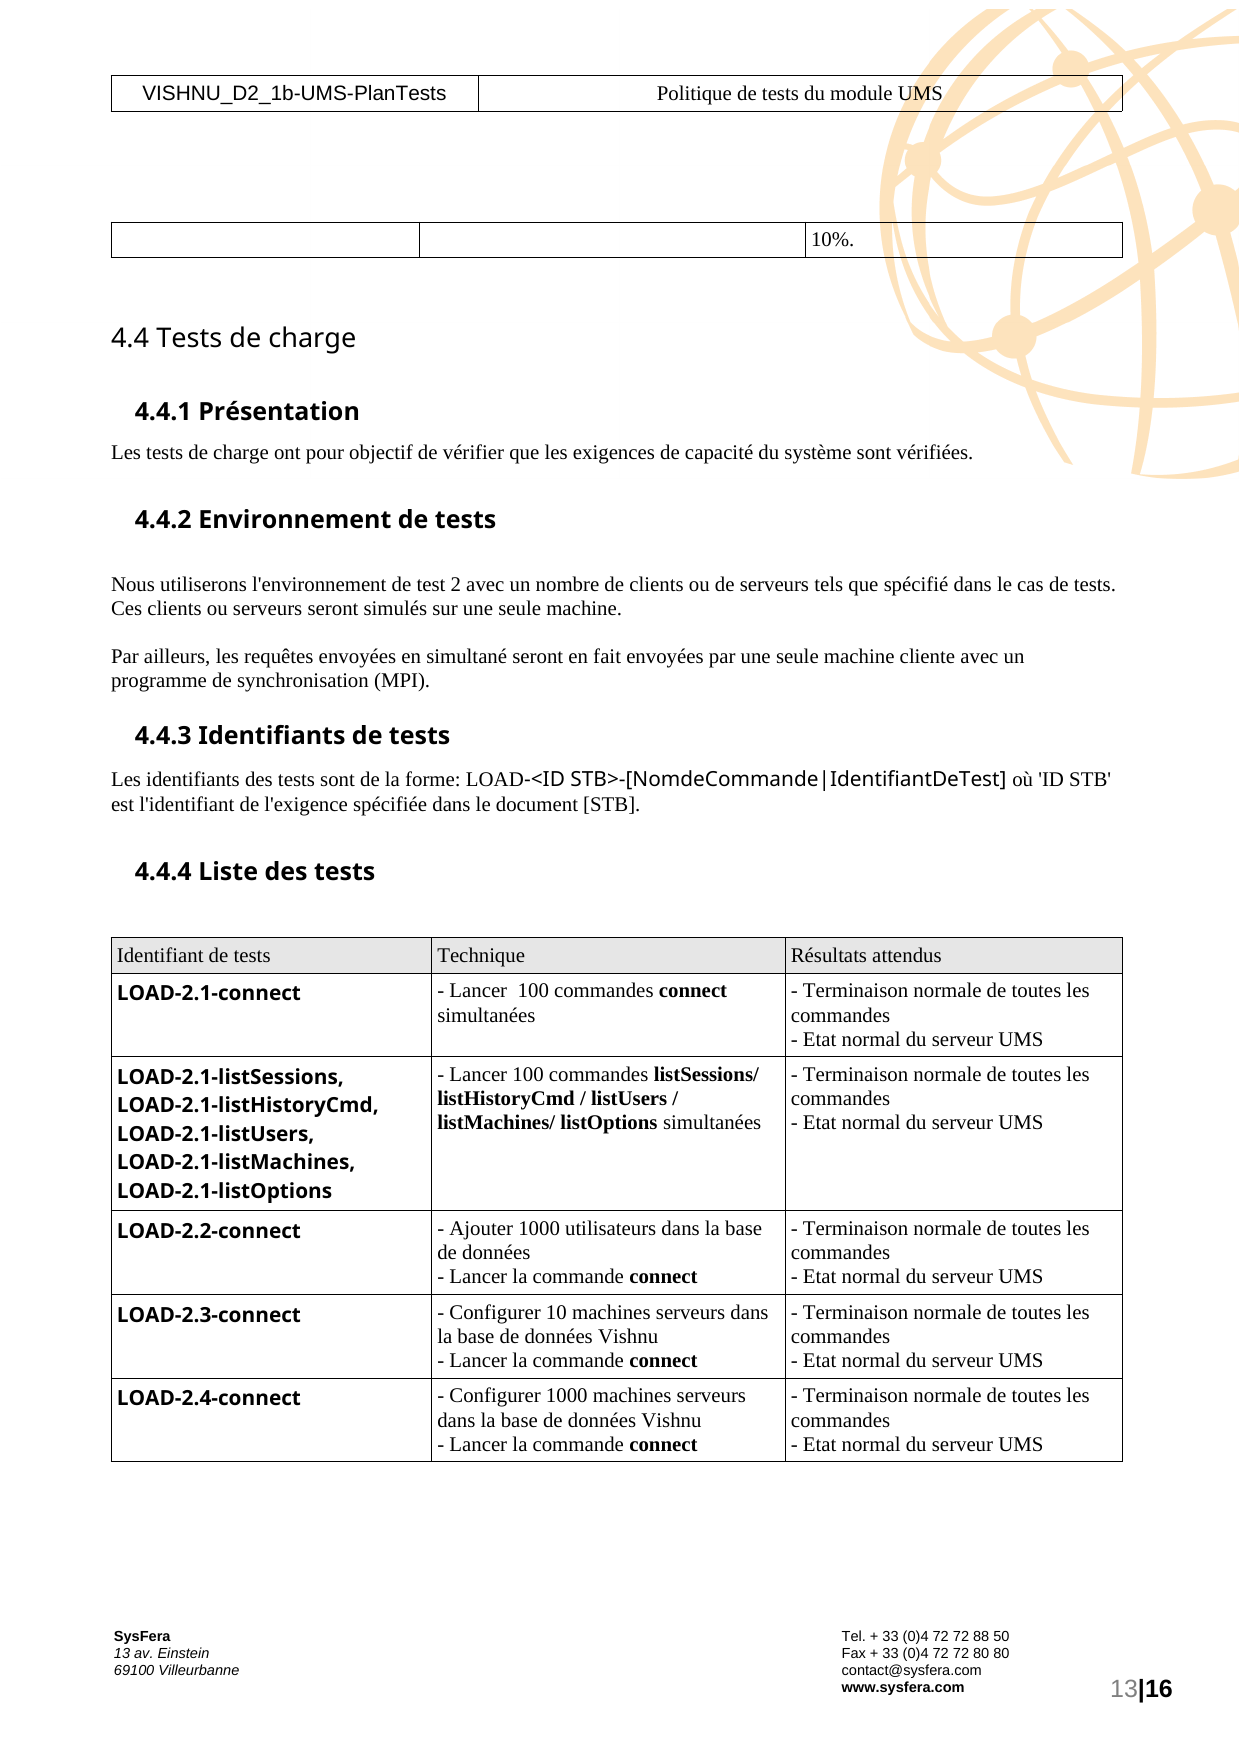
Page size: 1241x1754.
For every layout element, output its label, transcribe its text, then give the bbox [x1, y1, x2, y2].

text Par ailleurs, les requêtes envoyées en simultané seront en fait envoyées par une seule machine cliente avec un programme de synchronisation (MPI). [111, 644, 1122, 692]
table_cell - Terminaison normale de toutes les commandes - Etat normal du serveur UMS [786, 1057, 1122, 1210]
subtitle Liste des tests [134, 854, 1122, 888]
table_header Technique [432, 938, 785, 973]
subtitle Environnement de tests [134, 501, 1122, 535]
table_cell LOAD-2.3-connect [112, 1295, 431, 1378]
table_header Identifiant de tests [112, 938, 431, 973]
table_cell - Ajouter 1000 utilisateurs dans la base de données - Lancer la commande connect [432, 1211, 785, 1294]
table_cell - Terminaison normale de toutes les commandes - Etat normal du serveur UMS [786, 974, 1122, 1056]
table_cell - Lancer 100 commandes connect simultanées [432, 974, 785, 1056]
text Les identifiants des tests sont de la forme: LOAD-<ID STB>-[NomdeCommande|IdentifiantDeTest] où 'ID STB' est l'identifiant de l'exigence spécifiée dans le document [STB]. [111, 764, 1122, 816]
picture [1, 9, 1239, 479]
table_cell LOAD-2.1-listSessions, LOAD-2.1-listHistoryCmd, LOAD-2.1-listUsers, LOAD-2.1-listMachines, LOAD-2.1-listOptions [112, 1057, 431, 1210]
table_cell - Terminaison normale de toutes les commandes - Etat normal du serveur UMS [786, 1211, 1122, 1294]
table_cell LOAD-2.1-connect [112, 974, 431, 1056]
table_header Résultats attendus [786, 938, 1122, 973]
table_cell - Lancer 100 commandes listSessions/ listHistoryCmd / listUsers / listMachines/ listOptions simultanées [432, 1057, 785, 1210]
table_cell LOAD-2.2-connect [112, 1211, 431, 1294]
table_cell LOAD-2.4-connect [112, 1379, 431, 1461]
table_cell - Configurer 10 machines serveurs dans la base de données Vishnu - Lancer la commande connect [432, 1295, 785, 1378]
table_cell - Terminaison normale de toutes les commandes - Etat normal du serveur UMS [786, 1295, 1122, 1378]
table_cell - Terminaison normale de toutes les commandes - Etat normal du serveur UMS [786, 1379, 1122, 1461]
table_cell - Configurer 1000 machines serveurs dans la base de données Vishnu - Lancer la commande connect [432, 1379, 785, 1461]
text Nous utiliserons l'environnement de test 2 avec un nombre de clients ou de serveurs tels que spécifié dans le cas de tests. Ces clients ou serveurs seront simulés sur une seule machine. [111, 572, 1122, 620]
subtitle Identifiants de tests [134, 717, 1122, 751]
